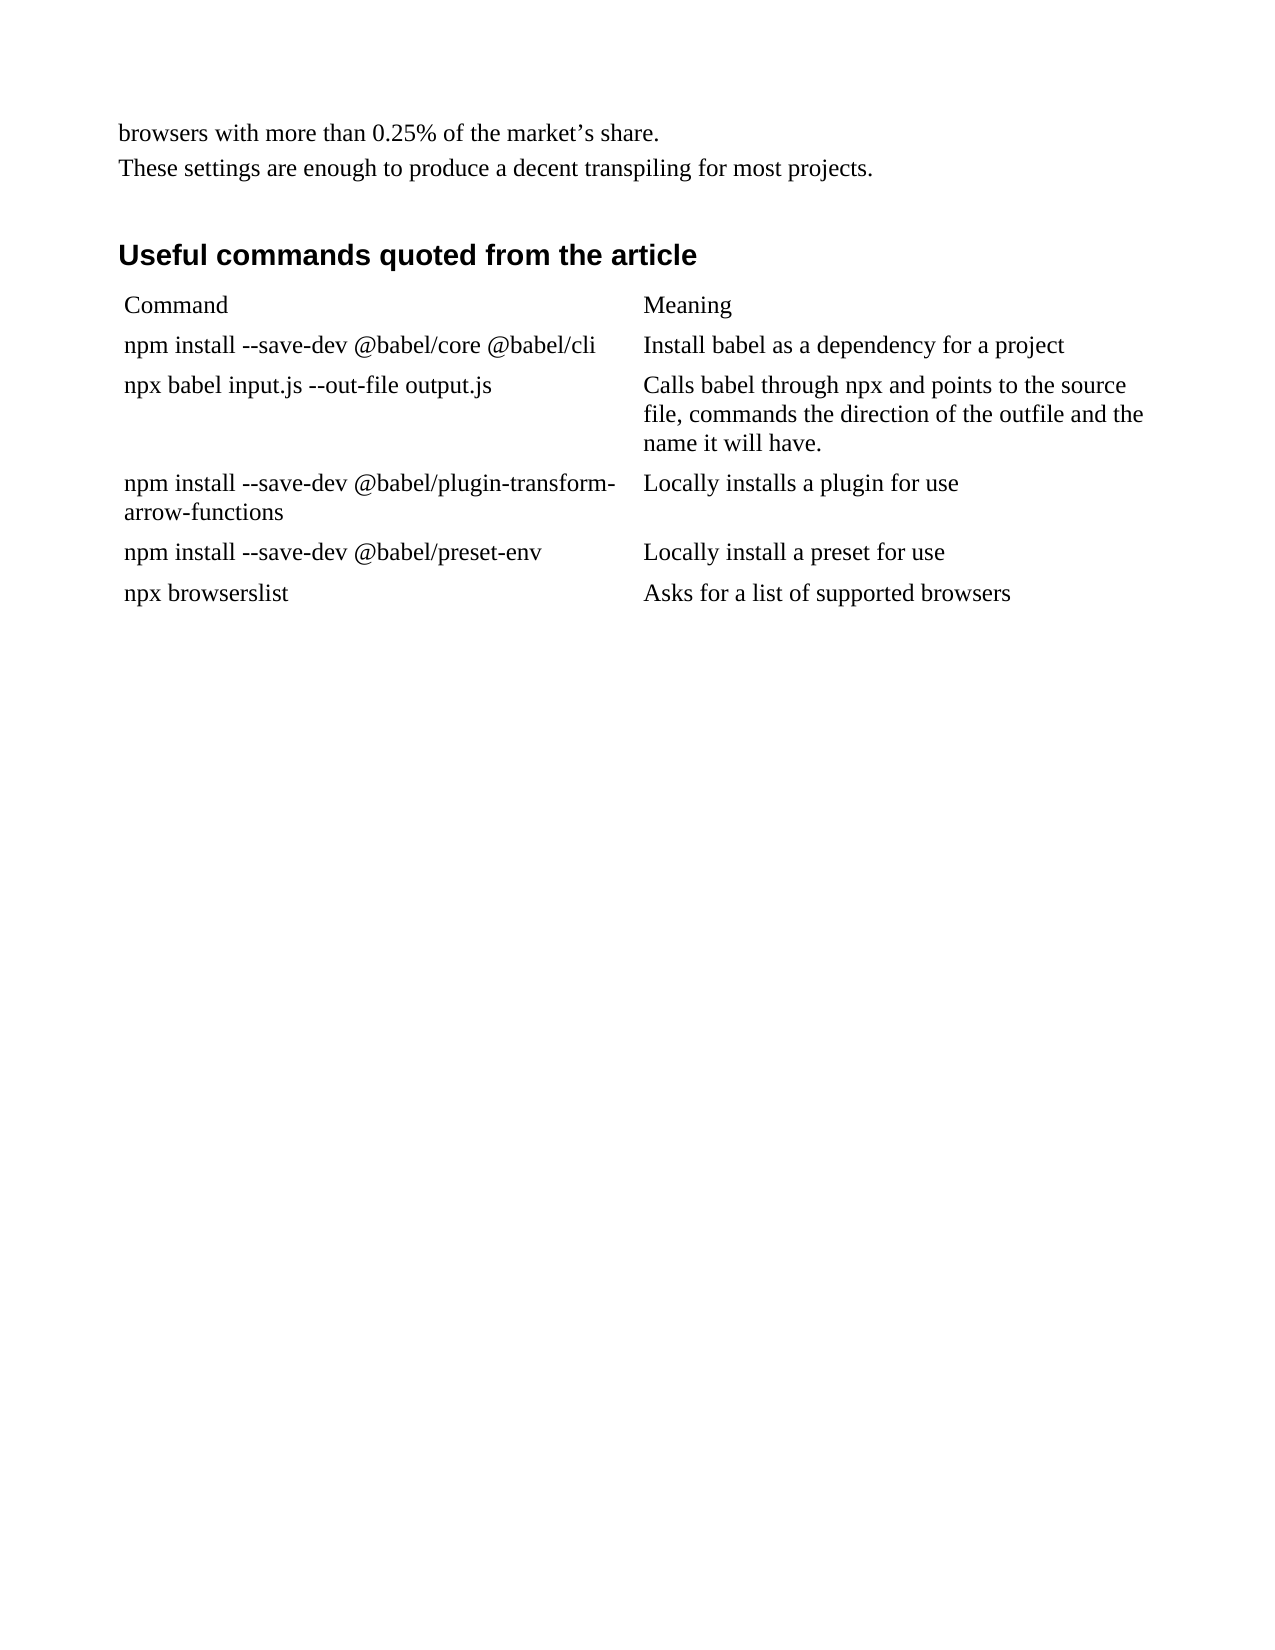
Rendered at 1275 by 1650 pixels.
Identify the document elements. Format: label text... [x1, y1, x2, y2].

table_cell Locally installs a plugin for use [638, 464, 1157, 531]
table_header Command [119, 285, 637, 324]
table_cell npm install --save-dev @babel/preset-env [119, 532, 637, 572]
table_cell Asks for a list of supported browsers [638, 573, 1157, 612]
table_cell npm install --save-dev @babel/plugin-transform-arrow-functions [119, 464, 637, 531]
table_cell Calls babel through npx and points to the source file, commands the direction of the outfile and the name it will have. [638, 366, 1157, 462]
table_header Meaning [638, 285, 1157, 324]
table_cell npx browserslist [119, 573, 637, 612]
text These settings are enough to produce a decent transpiling for most projects. [118, 153, 1157, 182]
table_cell npx babel input.js --out-file output.js [119, 366, 637, 462]
subtitle Useful commands quoted from the article [118, 238, 1157, 271]
text browsers with more than 0.25% of the market’s share. [118, 118, 1157, 147]
table_cell npm install --save-dev @babel/core @babel/cli [119, 325, 637, 364]
table_cell Locally install a preset for use [638, 532, 1157, 572]
table_cell Install babel as a dependency for a project [638, 325, 1157, 364]
